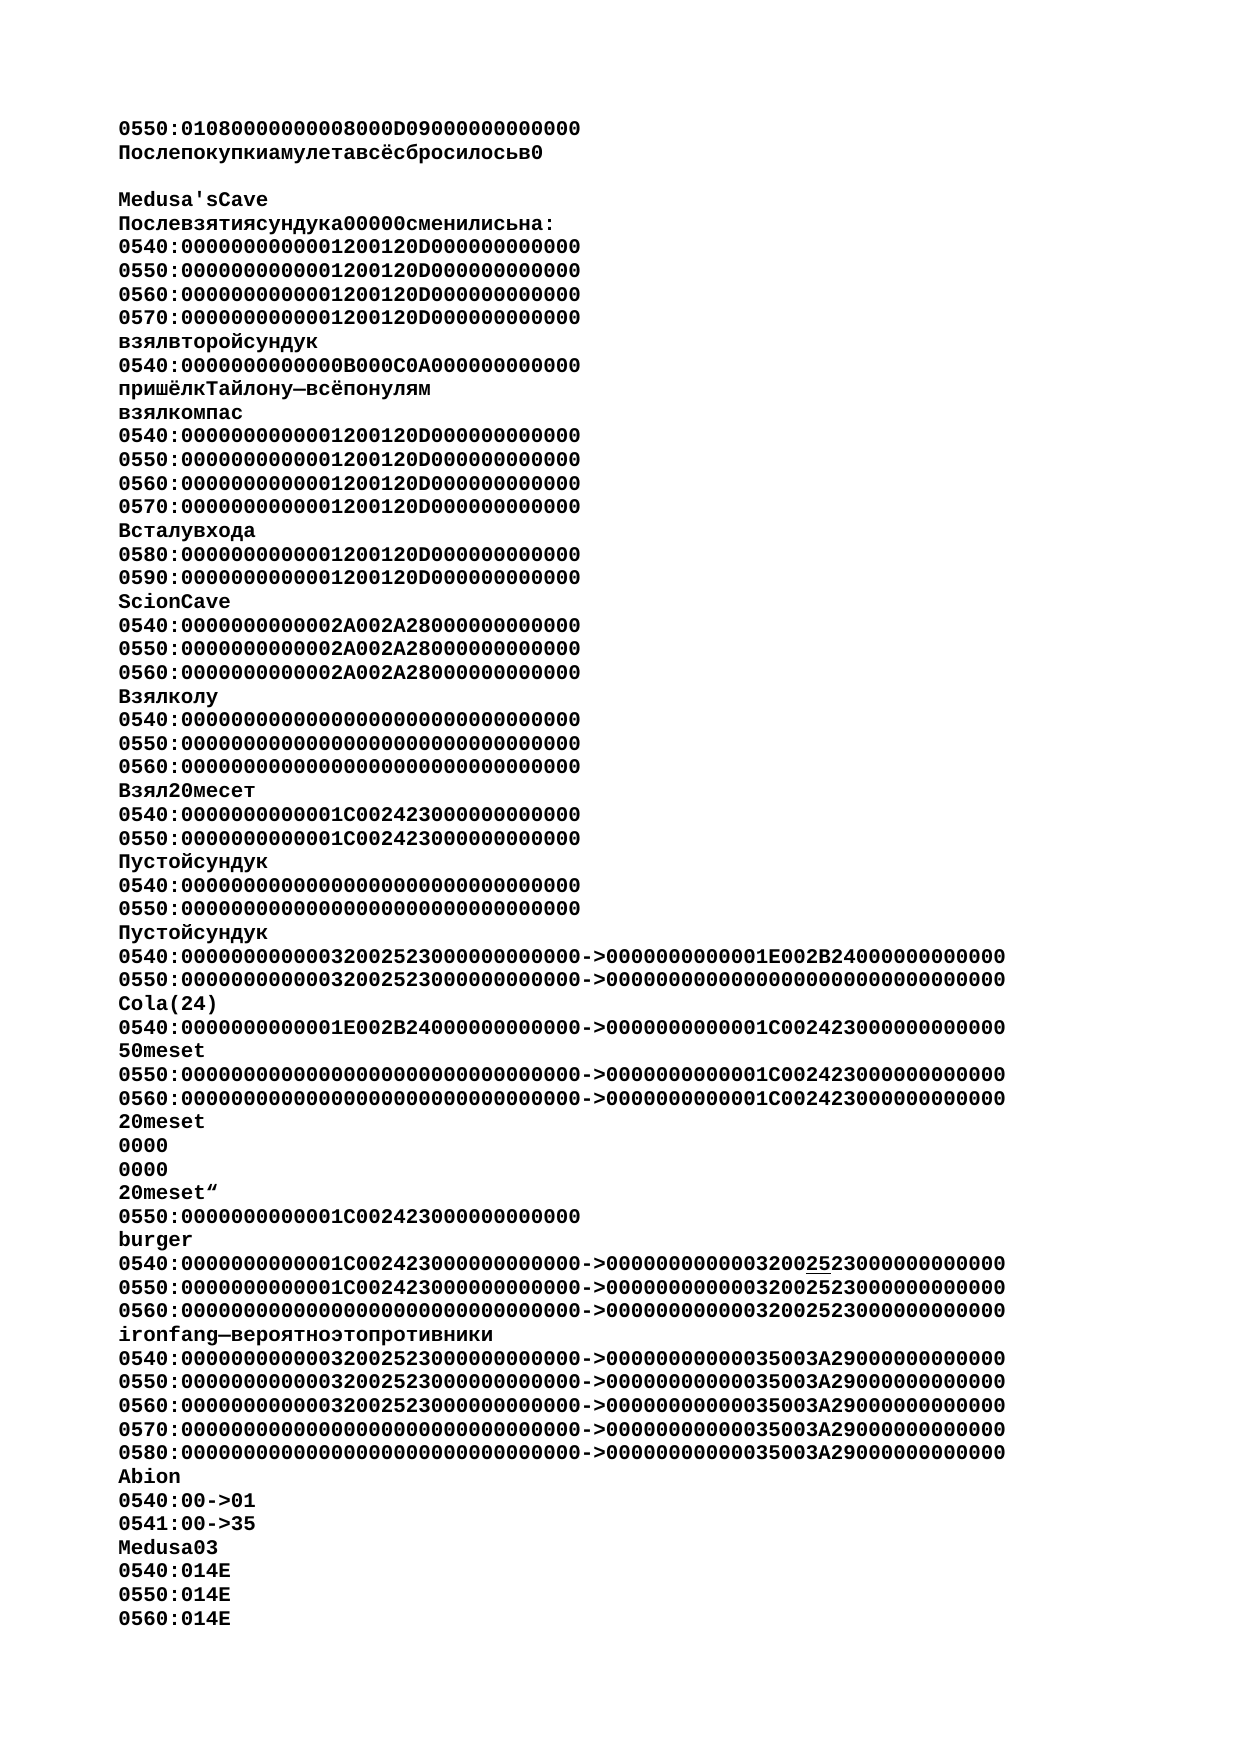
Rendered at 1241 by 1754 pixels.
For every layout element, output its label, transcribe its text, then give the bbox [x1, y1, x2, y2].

text 0550:00000000000000000000000000000000 [118, 733, 1122, 757]
text ScionCave [118, 591, 1122, 615]
text Послевзятиясундука00000сменилисьна: [118, 213, 1122, 236]
text 0570:00000000000000000000000000000000->00000000000035003A29000000000000 [118, 1419, 1122, 1442]
text 0590:0000000000001200120D000000000000 [118, 567, 1122, 591]
text 0540:0000000000001200120D000000000000 [118, 426, 1122, 449]
text Пустойсундук [118, 922, 1122, 946]
text 0550:00000000000000000000000000000000 [118, 898, 1122, 922]
text 0540:0000000000001200120D000000000000 [118, 236, 1122, 260]
text 0000 [118, 1135, 1122, 1158]
text 0540:0000000000000B000C0A000000000000 [118, 354, 1122, 378]
text пришёлкТайлону—всёпонулям [118, 378, 1122, 402]
text 0560:00000000000000000000000000000000->0000000000001C002423000000000000 [118, 1088, 1122, 1111]
text 0550:0000000000001C002423000000000000->00000000000032002523000000000000 [118, 1277, 1122, 1300]
text 0550:00000000000032002523000000000000->00000000000000000000000000000000 [118, 969, 1122, 993]
text 0550:0000000000001C002423000000000000 [118, 827, 1122, 851]
text 0550:0000000000001200120D000000000000 [118, 449, 1122, 473]
text Cola(24) [118, 993, 1122, 1017]
text 0550:0000000000002A002A28000000000000 [118, 638, 1122, 662]
text 0580:00000000000000000000000000000000->00000000000035003A29000000000000 [118, 1442, 1122, 1466]
text 0550:014E [118, 1584, 1122, 1608]
text 0550:0000000000001200120D000000000000 [118, 260, 1122, 284]
text 0540:0000000000002A002A28000000000000 [118, 615, 1122, 638]
text 0570:0000000000001200120D000000000000 [118, 496, 1122, 520]
text 0560:0000000000001200120D000000000000 [118, 284, 1122, 307]
text 0540:014E [118, 1561, 1122, 1584]
text 0540:00000000000000000000000000000000 [118, 709, 1122, 733]
text 0560:00000000000000000000000000000000 [118, 757, 1122, 780]
text Взялколу [118, 686, 1122, 709]
text 0560:00000000000000000000000000000000->00000000000032002523000000000000 [118, 1300, 1122, 1324]
text 0550:0000000000001C002423000000000000 [118, 1206, 1122, 1229]
text Пустойсундук [118, 851, 1122, 875]
text 0560:00000000000032002523000000000000->00000000000035003A29000000000000 [118, 1395, 1122, 1419]
text ironfang—вероятноэтопротивники [118, 1324, 1122, 1348]
text 0560:014E [118, 1608, 1122, 1631]
text 0540:0000000000001C002423000000000000 [118, 804, 1122, 827]
text 0570:0000000000001200120D000000000000 [118, 307, 1122, 331]
text 0540:00000000000032002523000000000000->0000000000001E002B24000000000000 [118, 946, 1122, 969]
text 0560:0000000000002A002A28000000000000 [118, 662, 1122, 686]
text 0000 [118, 1158, 1122, 1182]
text 0550:00000000000032002523000000000000->00000000000035003A29000000000000 [118, 1371, 1122, 1395]
text 0541:00->35 [118, 1513, 1122, 1537]
text Abion [118, 1466, 1122, 1489]
text burger [118, 1229, 1122, 1253]
text 0540:0000000000001E002B24000000000000->0000000000001C002423000000000000 [118, 1017, 1122, 1040]
text Послепокупкиамулетавсёсбросилосьв0 [118, 142, 1122, 165]
text 0550:00000000000000000000000000000000->0000000000001C002423000000000000 [118, 1064, 1122, 1088]
text взялвторойсундук [118, 331, 1122, 354]
text 50meset [118, 1040, 1122, 1064]
text 0540:00000000000032002523000000000000->00000000000035003A29000000000000 [118, 1348, 1122, 1371]
text 0560:0000000000001200120D000000000000 [118, 473, 1122, 496]
text Medusa'sCave [118, 189, 1122, 213]
text 20meset [118, 1111, 1122, 1135]
text 0580:0000000000001200120D000000000000 [118, 544, 1122, 567]
text 0550:01080000000008000D09000000000000 [118, 118, 1122, 142]
text 20meset“ [118, 1182, 1122, 1206]
text 0540:0000000000001C002423000000000000->00000000000032002523000000000000 [118, 1253, 1122, 1277]
text Всталувхода [118, 520, 1122, 544]
text взялкомпас [118, 402, 1122, 426]
text 0540:00->01 [118, 1489, 1122, 1513]
text Взял20месет [118, 780, 1122, 804]
text 0540:00000000000000000000000000000000 [118, 875, 1122, 898]
text Medusa03 [118, 1537, 1122, 1561]
